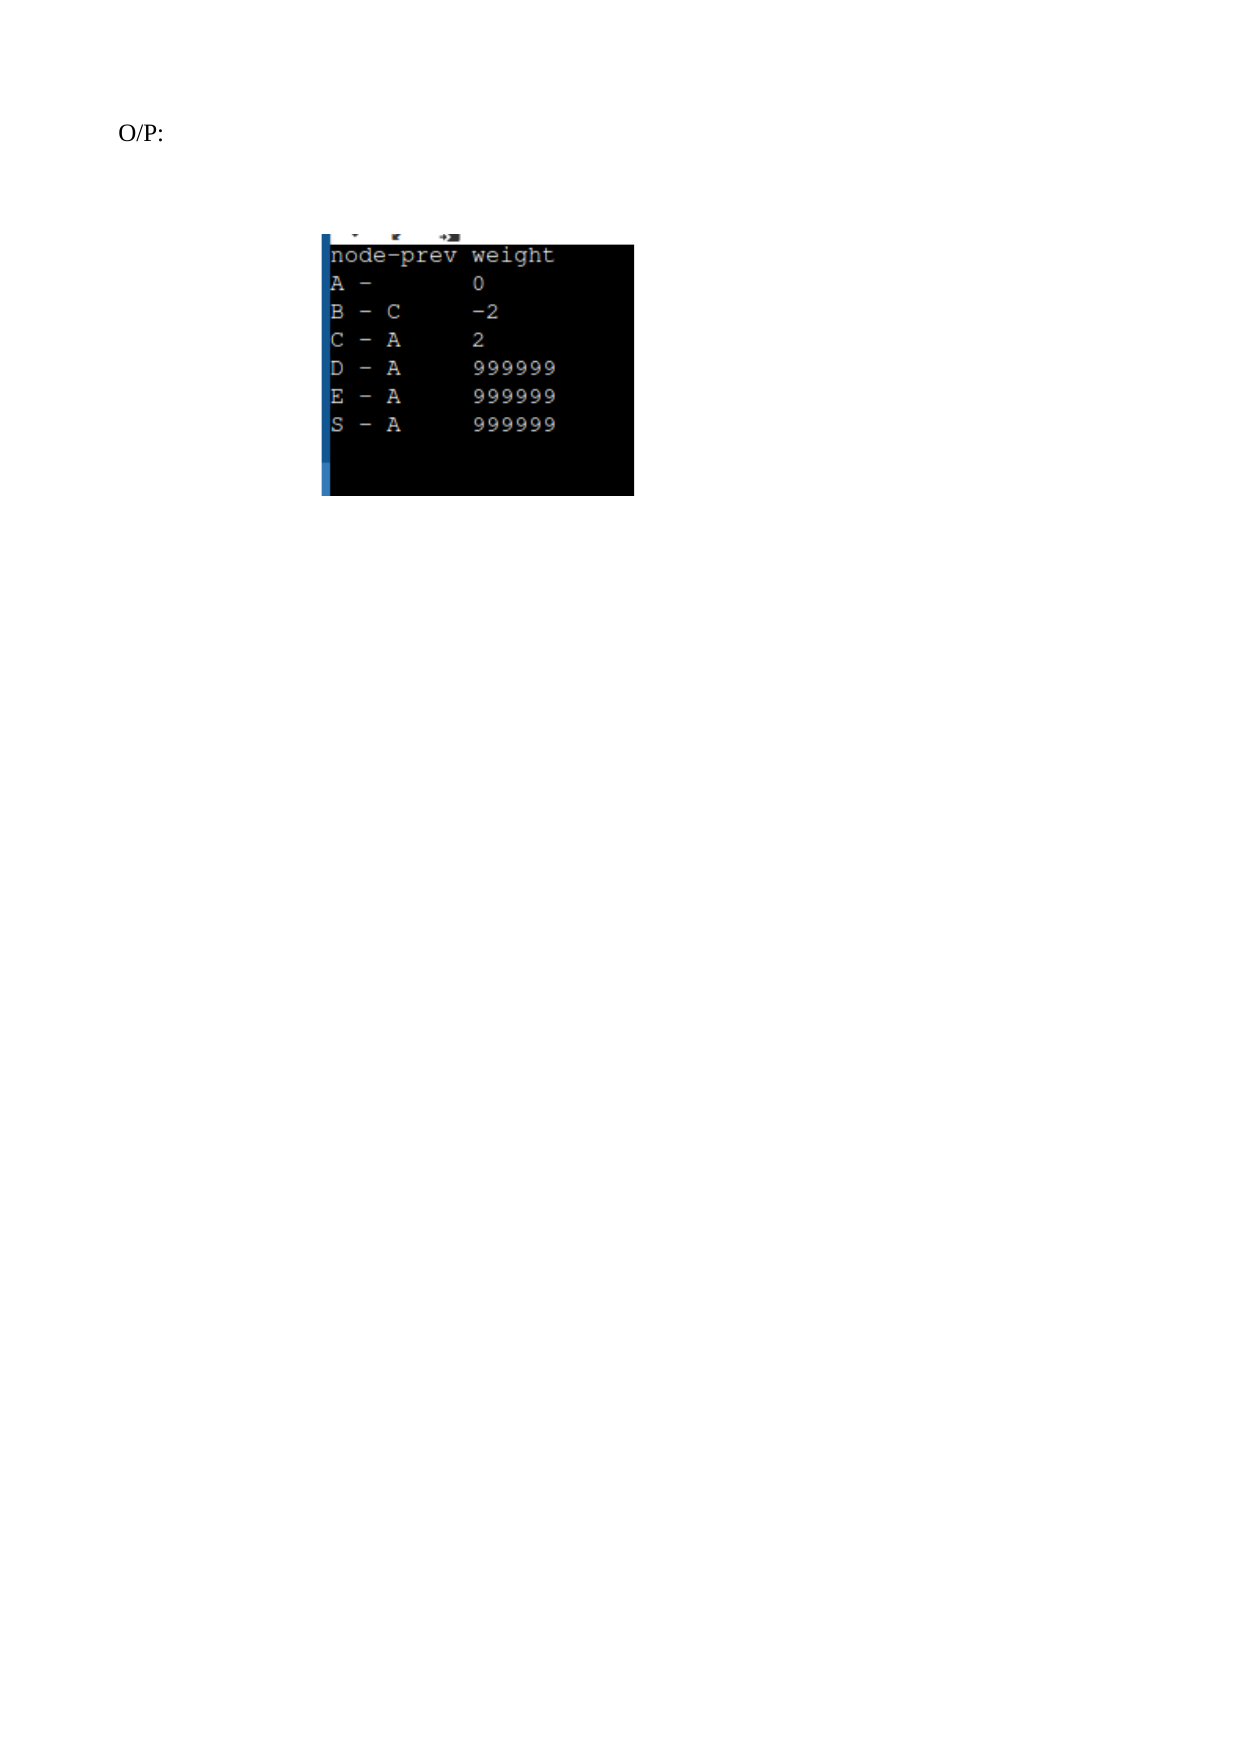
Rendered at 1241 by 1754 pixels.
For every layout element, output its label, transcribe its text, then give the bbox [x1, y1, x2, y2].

text O/P: [118, 118, 1122, 147]
picture [321, 234, 635, 496]
